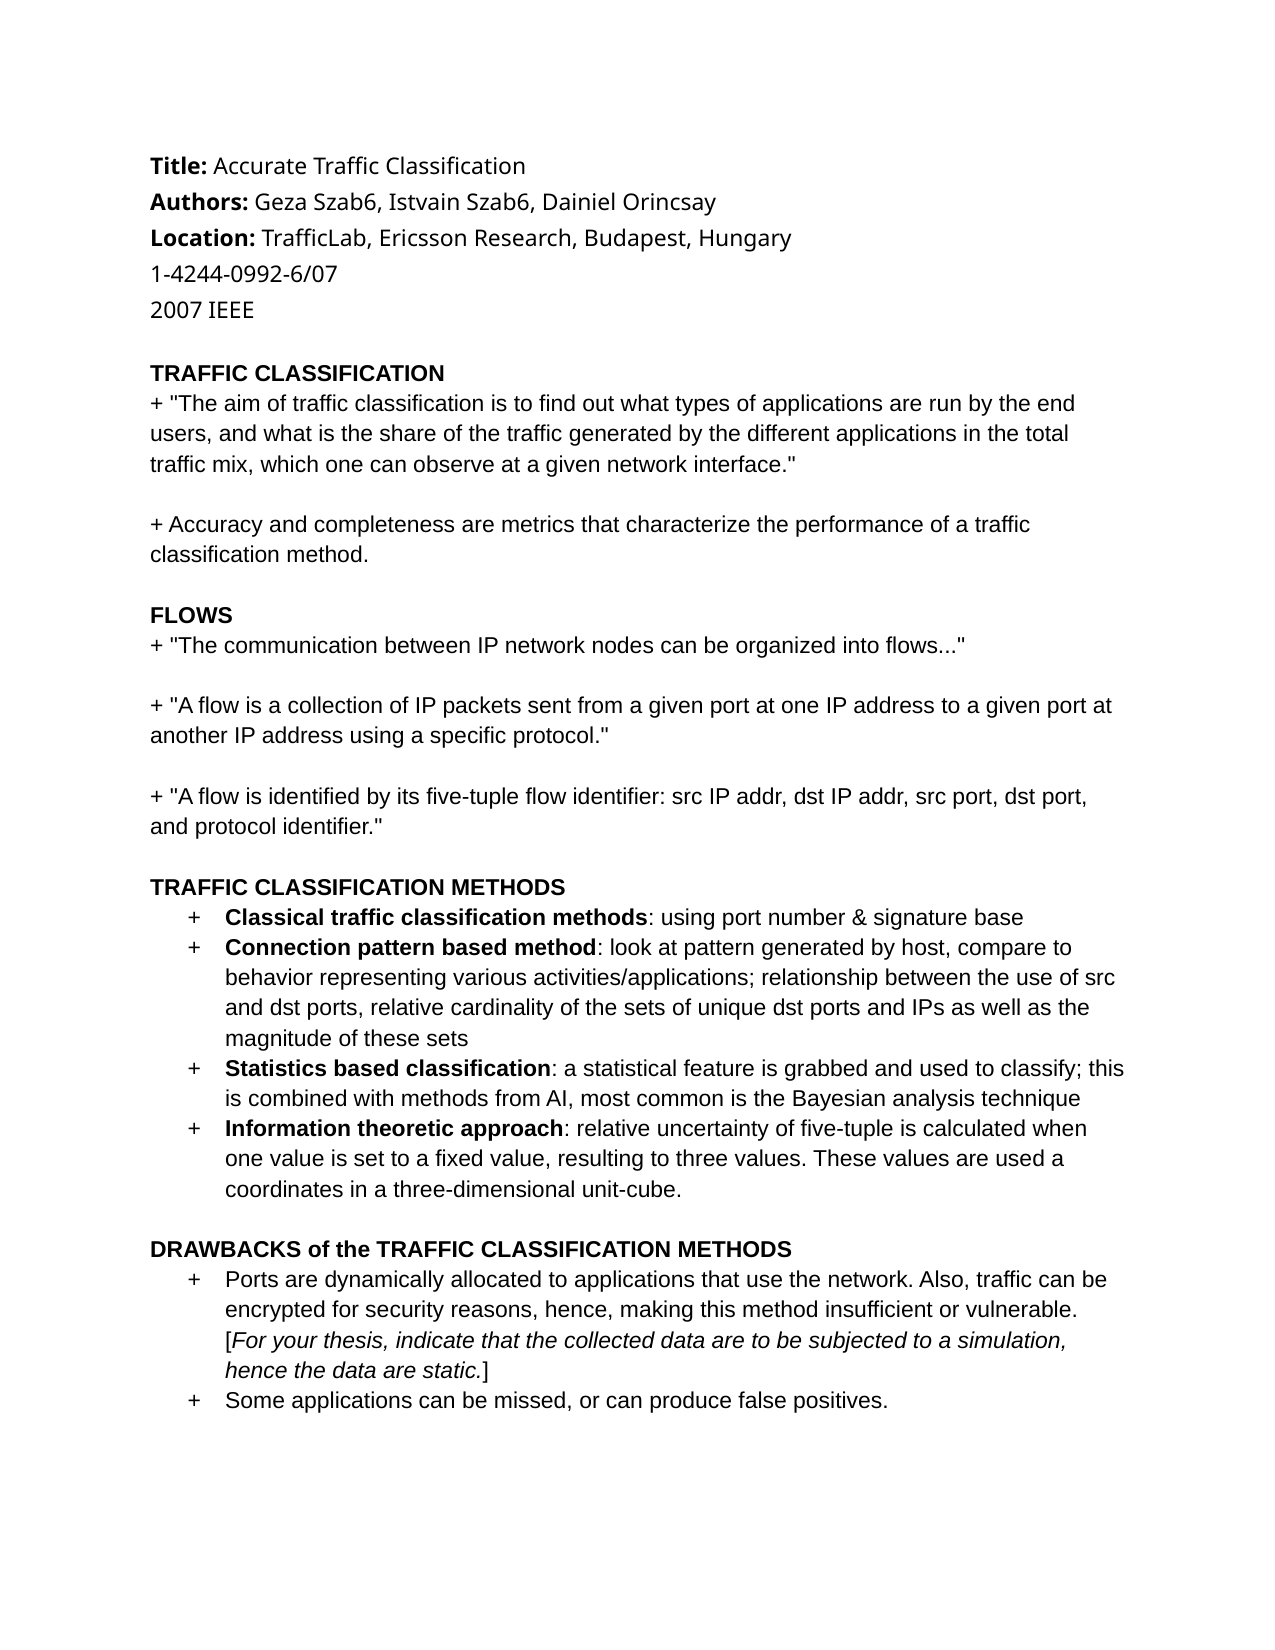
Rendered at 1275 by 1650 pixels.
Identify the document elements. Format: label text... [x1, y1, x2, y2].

text Location: TrafficLab, Ericsson Research, Budapest, Hungary [150, 222, 1125, 253]
text 2007 IEEE [150, 294, 1125, 325]
text TRAFFIC CLASSIFICATION [150, 360, 1125, 386]
text TRAFFIC CLASSIFICATION METHODS [150, 873, 1125, 900]
list Classical traffic classification methods: using port number & signature base [187, 904, 1125, 930]
text + "A flow is a collection of IP packets sent from a given port at one IP address to a given port at another IP address using a specific protocol." [150, 692, 1125, 749]
text + "The aim of traffic classification is to find out what types of applications are run by the end users, and what is the share of the traffic generated by the different applications in the total traffic mix, which one can observe at a given network interface." [150, 390, 1125, 477]
list Statistics based classification: a statistical feature is grabbed and used to classify; this is combined with methods from AI, most common is the Bayesian analysis technique [187, 1055, 1125, 1111]
text DRAWBACKS of the TRAFFIC CLASSIFICATION METHODS [150, 1236, 1125, 1262]
text + "A flow is identified by its five-tuple flow identifier: src IP addr, dst IP addr, src port, dst port, and protocol identifier." [150, 783, 1125, 839]
text + Accuracy and completeness are metrics that characterize the performance of a traffic classification method. [150, 511, 1125, 567]
list Information theoretic approach: relative uncertainty of five-tuple is calculated when one value is set to a fixed value, resulting to three values. These values are used a coordinates in a three-dimensional unit-cube. [187, 1115, 1125, 1202]
text Title: Accurate Traffic Classification [150, 150, 1125, 181]
list Connection pattern based method: look at pattern generated by host, compare to behavior representing various activities/applications; relationship between the use of src and dst ports, relative cardinality of the sets of unique dst ports and IPs as well as the magnitude of these sets [187, 934, 1125, 1051]
list Some applications can be missed, or can produce false positives. [187, 1387, 1125, 1413]
text FLOWS [150, 602, 1125, 628]
text Authors: Geza Szab6, Istvain Szab6, Dainiel Orincsay [150, 186, 1125, 217]
list Ports are dynamically allocated to applications that use the network. Also, traffic can be encrypted for security reasons, hence, making this method insufficient or vulnerable. [For your thesis, indicate that the collected data are to be subjected to a simulation, hence the data are static.] [187, 1266, 1125, 1383]
text + "The communication between IP network nodes can be organized into flows..." [150, 632, 1125, 658]
text 1-4244-0992-6/07 [150, 258, 1125, 289]
